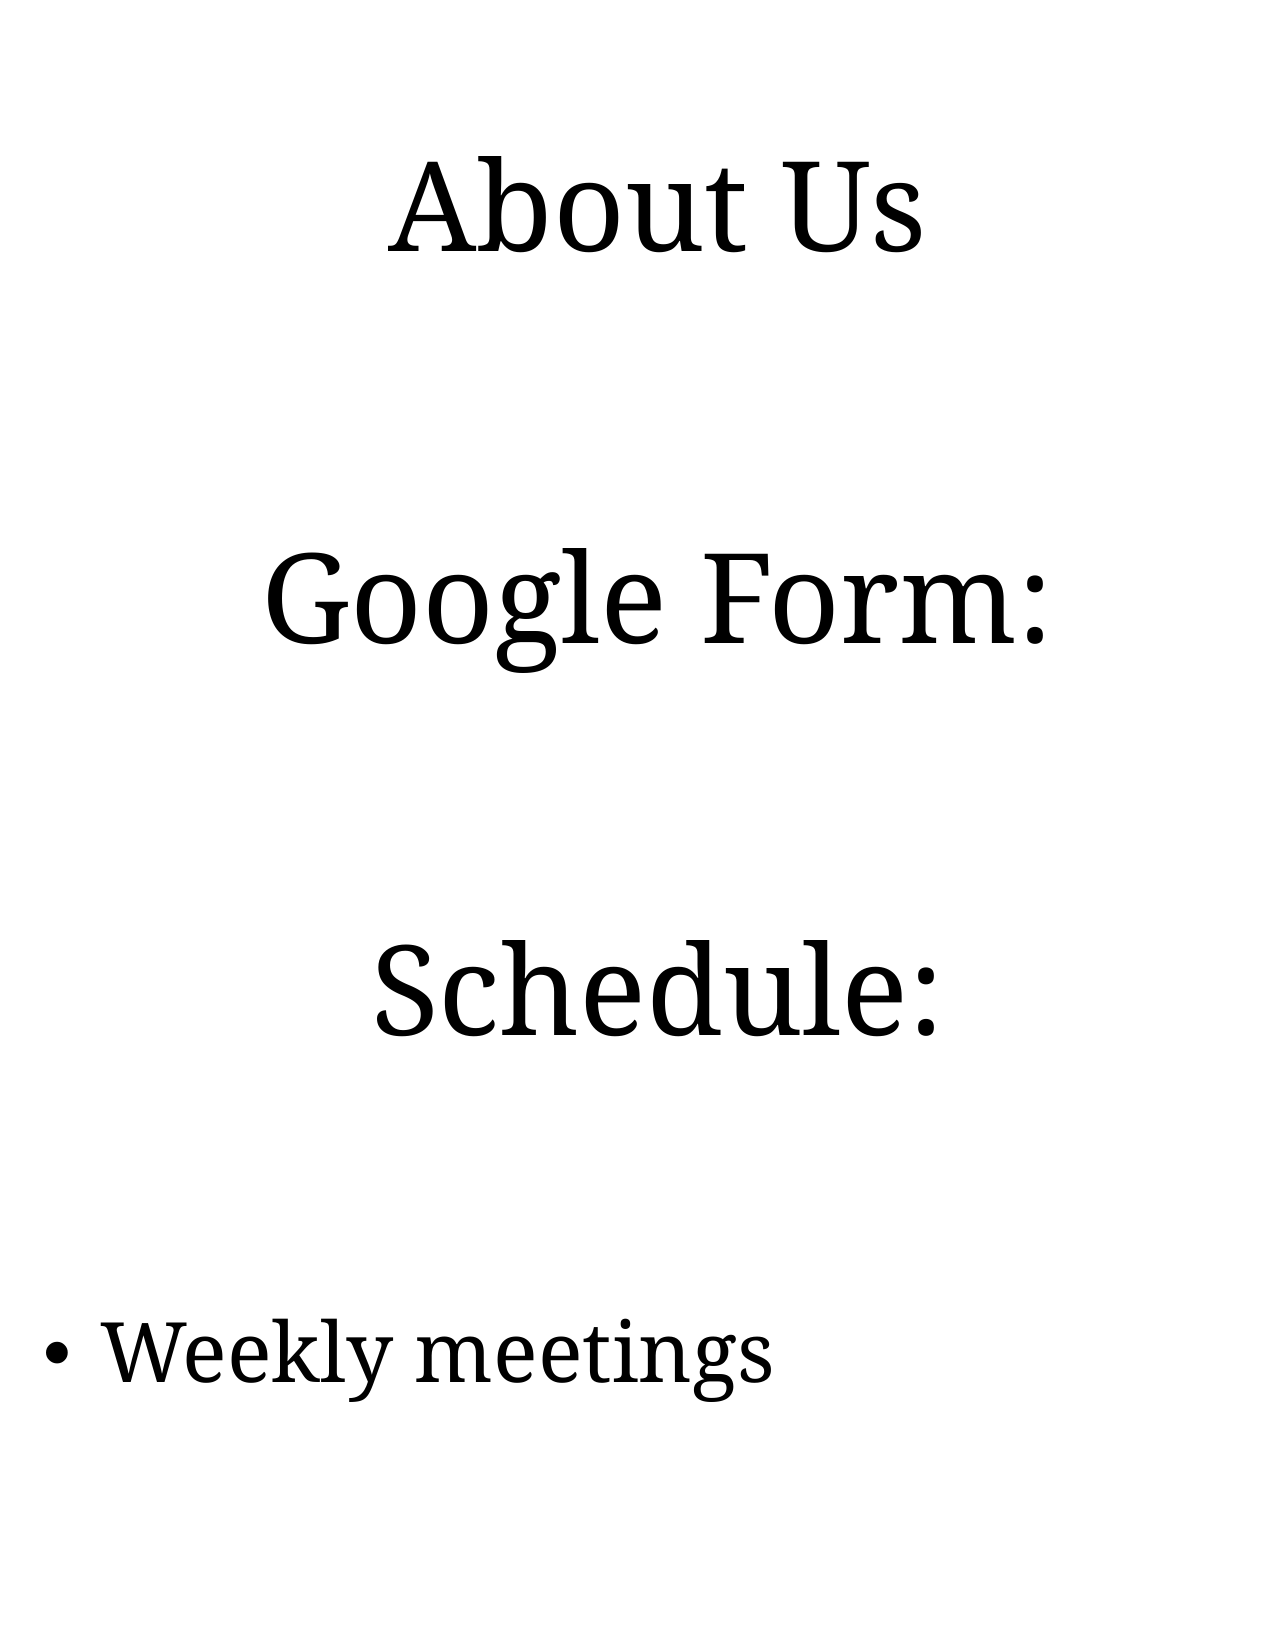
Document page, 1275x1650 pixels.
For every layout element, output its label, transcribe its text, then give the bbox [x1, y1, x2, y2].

list Weekly meetings [44, 1293, 1224, 1407]
text Schedule: [6, 901, 1275, 1072]
text About Us [6, 118, 1275, 288]
text Google Form: [6, 510, 1275, 680]
